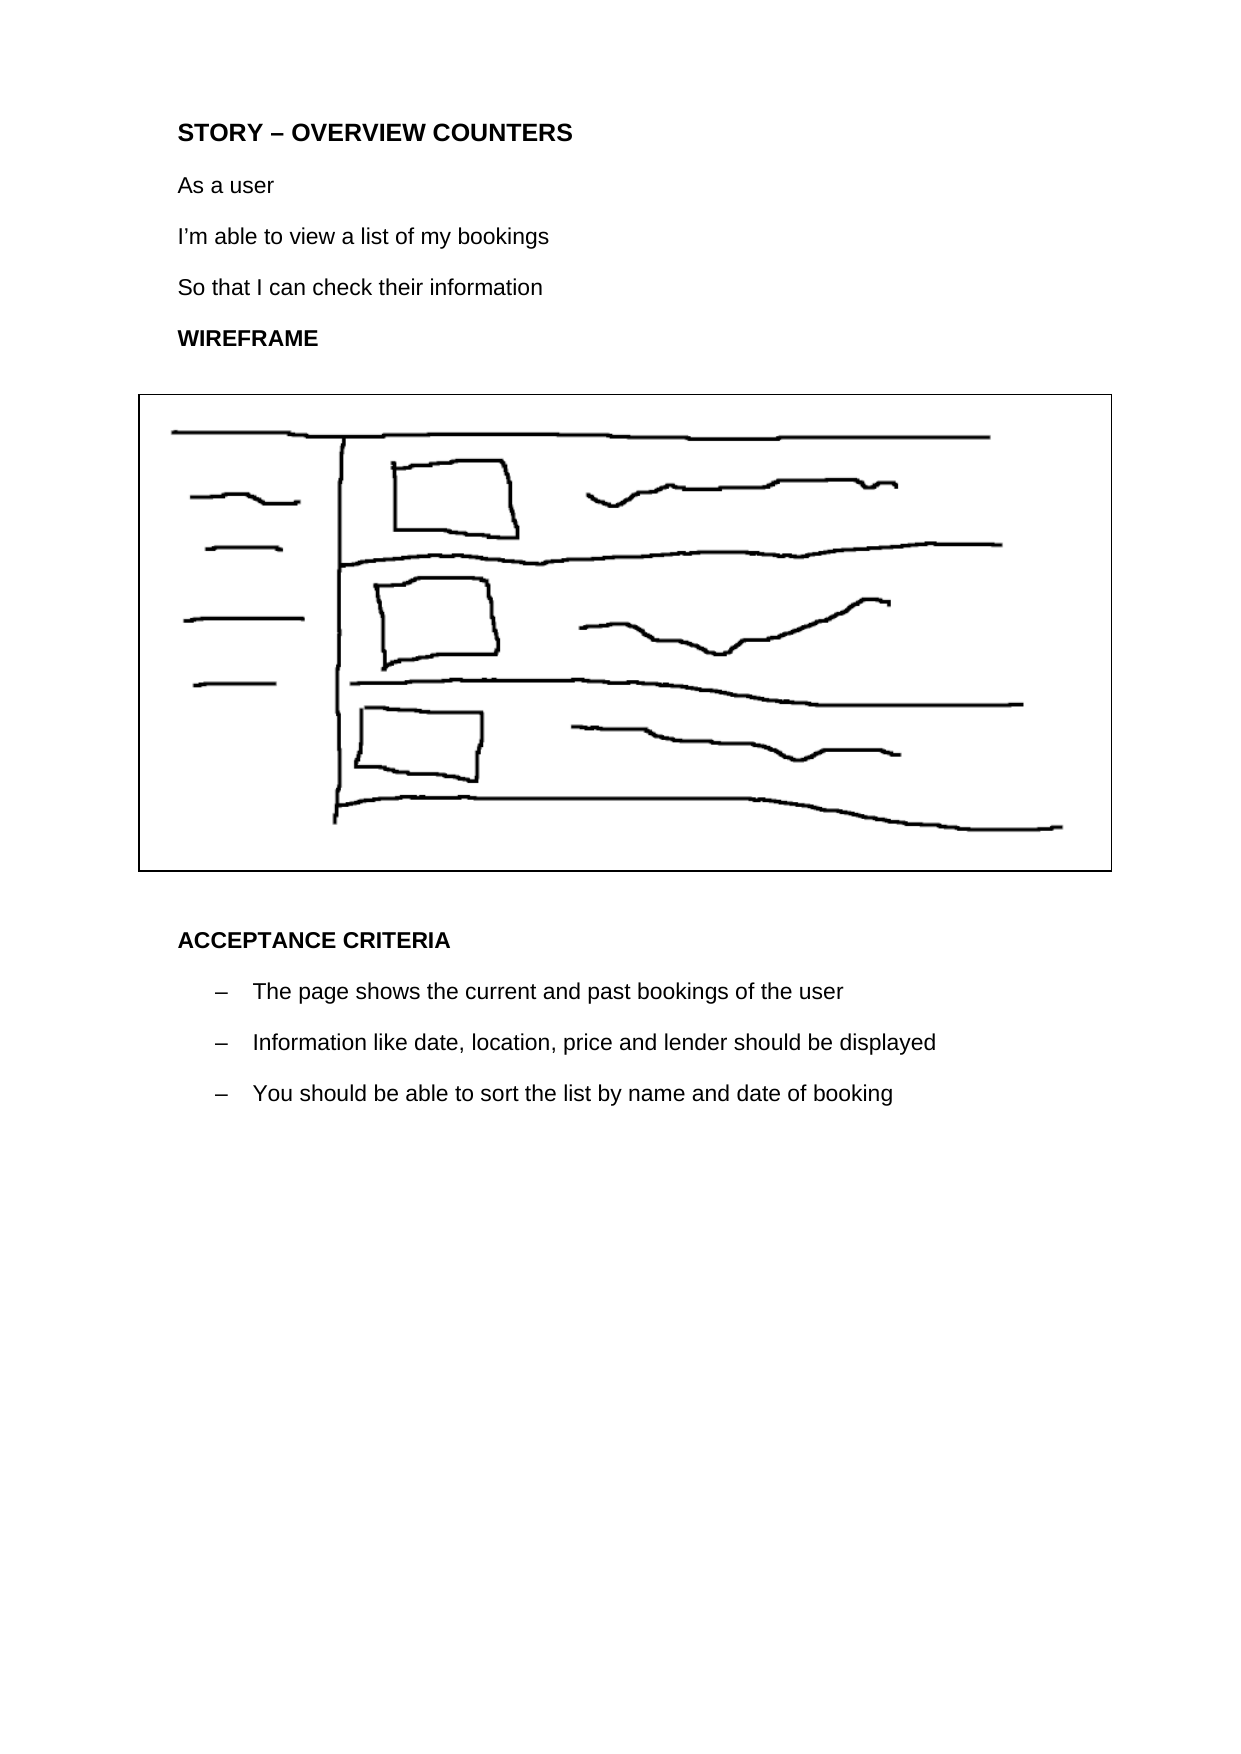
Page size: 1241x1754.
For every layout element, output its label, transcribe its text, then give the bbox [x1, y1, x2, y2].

list Information like date, location, price and lender should be displayed [215, 1029, 1152, 1055]
picture [142, 398, 1108, 868]
text ACCEPTANCE CRITERIA [177, 927, 1152, 953]
text STORY – OVERVIEW COUNTERS [177, 118, 1152, 147]
text So that I can check their information [177, 274, 1152, 300]
text WIREFRAME [177, 325, 1152, 351]
list The page shows the current and past bookings of the user [215, 978, 1152, 1004]
text I’m able to view a list of my bookings [177, 223, 1152, 249]
text As a user [177, 172, 1152, 198]
list You should be able to sort the list by name and date of booking [215, 1080, 1152, 1106]
